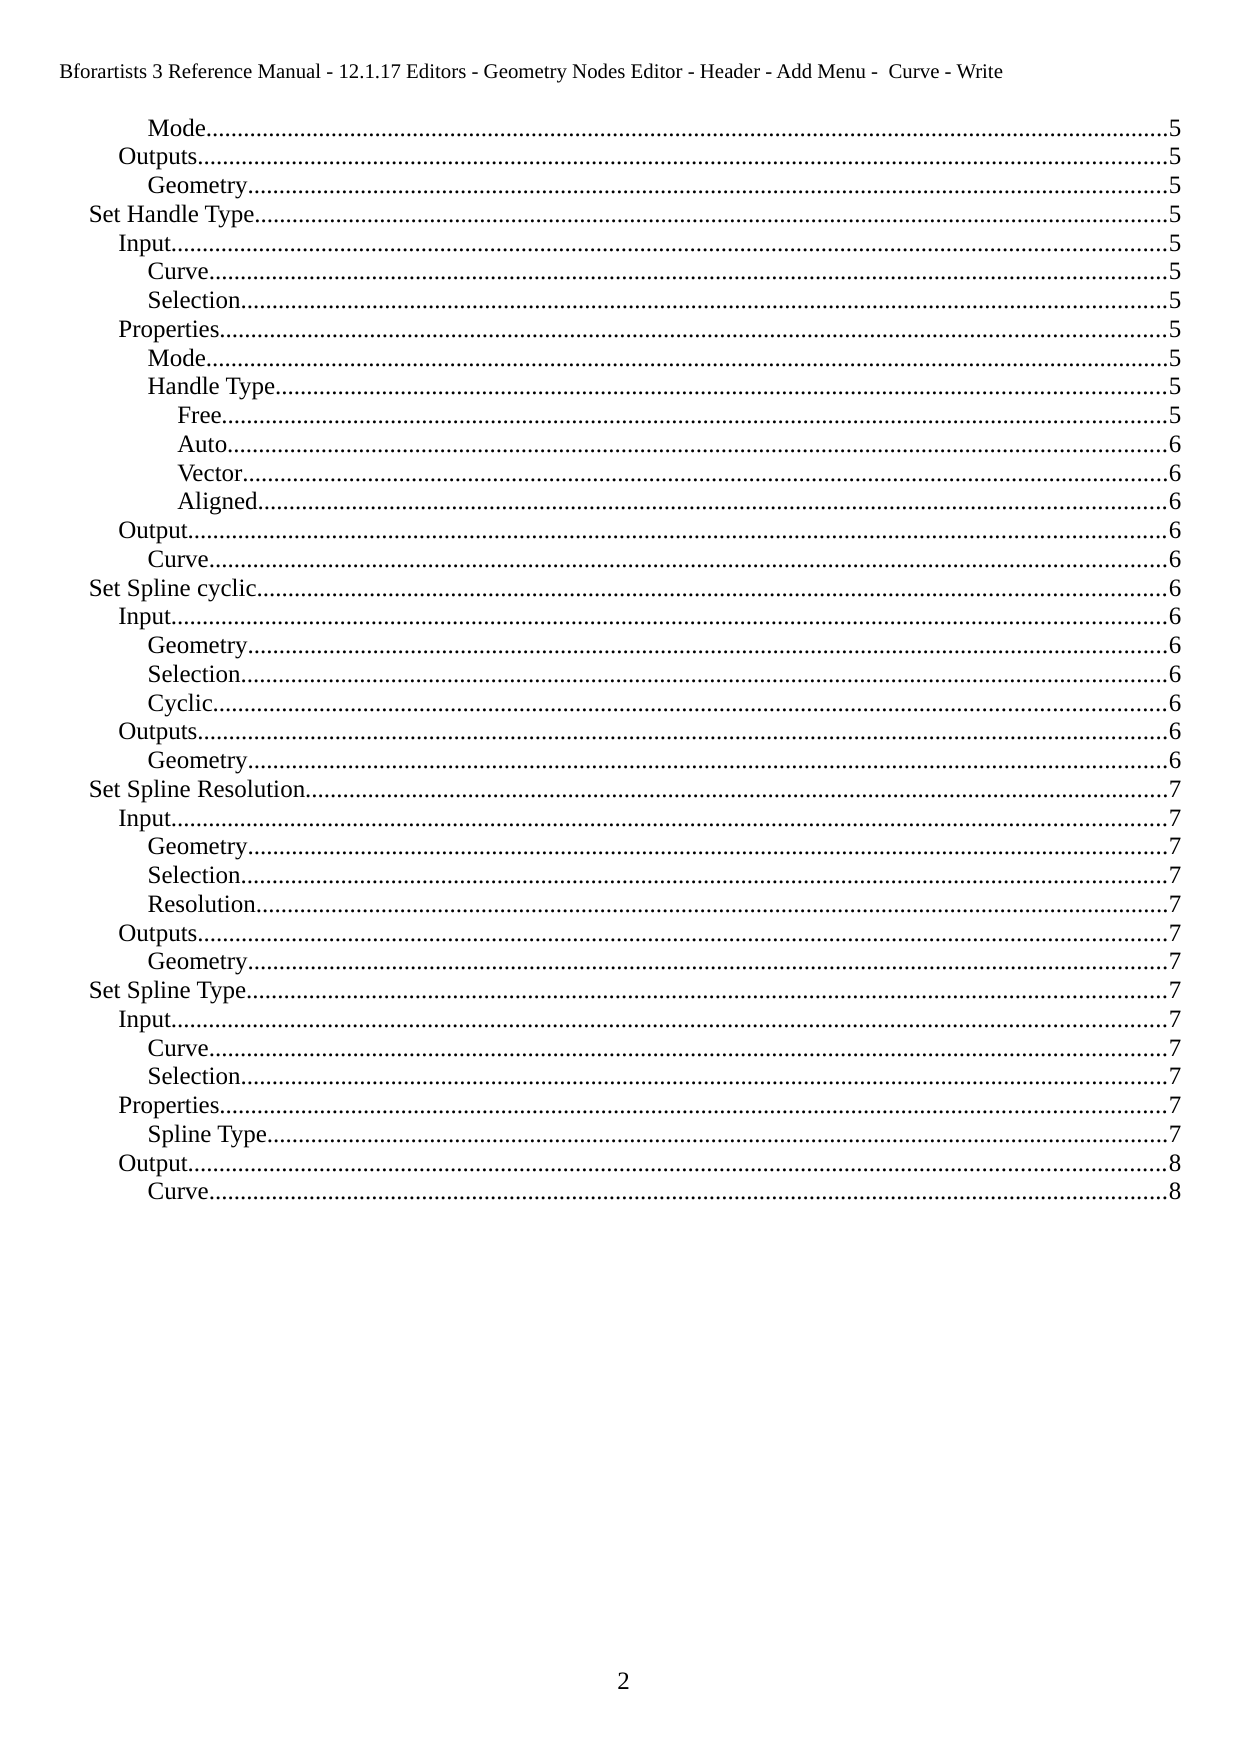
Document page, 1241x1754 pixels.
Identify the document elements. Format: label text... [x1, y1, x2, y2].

text Geometry 7 [147, 946, 1181, 975]
text Geometry 5 [147, 170, 1181, 199]
text Geometry 7 [147, 831, 1181, 860]
text Geometry 6 [147, 630, 1181, 659]
text Curve 6 [147, 544, 1181, 573]
text Outputs 5 [118, 141, 1181, 170]
text Input 7 [118, 1004, 1181, 1033]
text Outputs 6 [118, 716, 1181, 745]
text Set Spline Resolution 7 [88, 774, 1181, 803]
text Set Spline cyclic 6 [88, 573, 1181, 601]
text Set Handle Type 5 [88, 199, 1181, 228]
text Outputs 7 [118, 918, 1181, 946]
text Cyclic 6 [147, 688, 1181, 716]
text Selection 7 [147, 1061, 1181, 1090]
text Output 8 [118, 1148, 1181, 1176]
text Input 6 [118, 601, 1181, 630]
text Curve 8 [147, 1176, 1181, 1205]
text Output 6 [118, 515, 1181, 544]
text Aligned 6 [177, 486, 1181, 515]
text Input 7 [118, 803, 1181, 831]
text Mode 5 [147, 343, 1181, 371]
text Auto 6 [177, 429, 1181, 458]
text Properties 5 [118, 314, 1181, 343]
text Mode 5 [147, 113, 1181, 141]
text Properties 7 [118, 1090, 1181, 1119]
text Selection 7 [147, 860, 1181, 889]
text Resolution 7 [147, 889, 1181, 918]
text Handle Type 5 [147, 371, 1181, 400]
text Vector 6 [177, 458, 1181, 486]
text Selection 6 [147, 659, 1181, 688]
text Geometry 6 [147, 745, 1181, 774]
text Free 5 [177, 400, 1181, 429]
text Input 5 [118, 228, 1181, 256]
text Curve 7 [147, 1033, 1181, 1061]
text Selection 5 [147, 285, 1181, 314]
text Set Spline Type 7 [88, 975, 1181, 1004]
text Spline Type 7 [147, 1119, 1181, 1148]
text Curve 5 [147, 256, 1181, 285]
